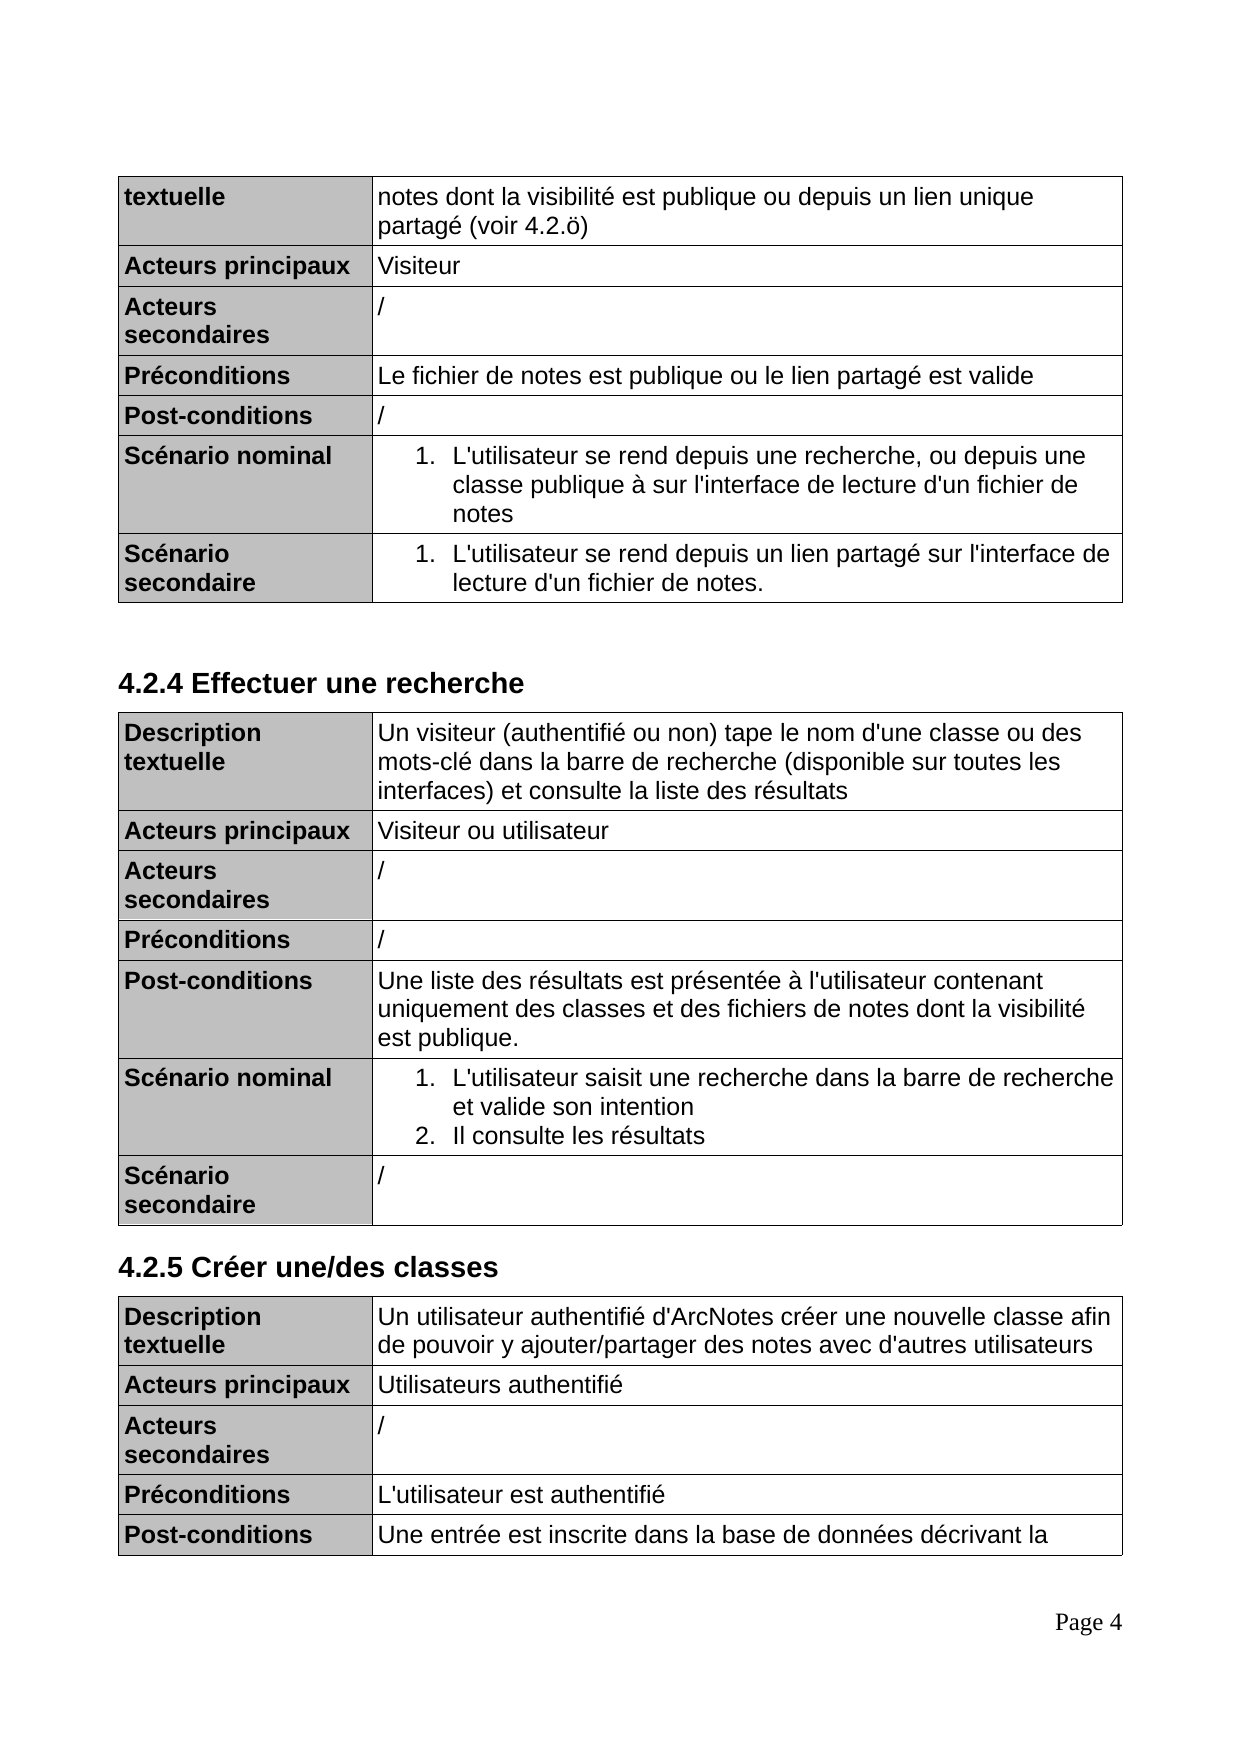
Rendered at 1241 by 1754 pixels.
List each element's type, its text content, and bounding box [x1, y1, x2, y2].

subtitle 4.2.4 Effectuer une recherche [118, 666, 1122, 700]
table_cell / [373, 1406, 1122, 1474]
table_cell / [373, 396, 1122, 435]
table_cell Une liste des résultats est présentée à l'utilisateur contenant uniquement des classes et des fichiers de notes dont la visibilité est publique. [373, 961, 1122, 1058]
table_cell Scénario nominal [119, 436, 372, 533]
table_cell / [373, 921, 1122, 960]
table_cell Acteurs secondaires [119, 851, 372, 919]
table_header Description textuelle [119, 1297, 372, 1365]
table_cell Une entrée est inscrite dans la base de données décrivant la [373, 1515, 1122, 1555]
subtitle 4.2.5 Créer une/des classes [118, 1249, 1122, 1283]
table_cell Acteurs secondaires [119, 287, 372, 355]
table_cell Préconditions [119, 921, 372, 960]
table_cell Acteurs secondaires [119, 1406, 372, 1474]
table_cell Utilisateurs authentifié [373, 1366, 1122, 1405]
table_cell Post-conditions [119, 961, 372, 1058]
table_cell / [373, 851, 1122, 919]
table_cell Scénario secondaire [119, 534, 372, 602]
table_header Un utilisateur authentifié d'ArcNotes créer une nouvelle classe afin de pouvoir y ajouter/partager des notes avec d'autres utilisateurs [373, 1297, 1122, 1365]
table_header notes dont la visibilité est publique ou depuis un lien unique partagé (voir 4.2.ö) [373, 177, 1122, 245]
table_header Description textuelle [119, 713, 372, 810]
table_cell Le fichier de notes est publique ou le lien partagé est valide [373, 356, 1122, 395]
table_header textuelle [119, 177, 372, 245]
table_cell Acteurs principaux [119, 246, 372, 286]
table_cell Acteurs principaux [119, 1366, 372, 1405]
table_cell L'utilisateur est authentifié [373, 1475, 1122, 1514]
table_cell Préconditions [119, 1475, 372, 1514]
table_header Un visiteur (authentifié ou non) tape le nom d'une classe ou des mots-clé dans la barre de recherche (disponible sur toutes les interfaces) et consulte la liste des résultats [373, 713, 1122, 810]
table_cell Préconditions [119, 356, 372, 395]
table_cell Scénario secondaire [119, 1156, 372, 1224]
table_cell Acteurs principaux [119, 811, 372, 850]
table_cell Post-conditions [119, 1515, 372, 1555]
table_cell Scénario nominal [119, 1059, 372, 1155]
table_cell L'utilisateur se rend depuis une recherche, ou depuis une classe publique à sur l'interface de lecture d'un fichier de notes [373, 436, 1122, 533]
table_cell L'utilisateur saisit une recherche dans la barre de recherche et valide son intention Il consulte les résultats [373, 1059, 1122, 1155]
table_cell / [373, 1156, 1122, 1224]
table_cell Visiteur [373, 246, 1122, 286]
table_cell Post-conditions [119, 396, 372, 435]
table_cell Visiteur ou utilisateur [373, 811, 1122, 850]
table_cell / [373, 287, 1122, 355]
table_cell L'utilisateur se rend depuis un lien partagé sur l'interface de lecture d'un fichier de notes. [373, 534, 1122, 602]
